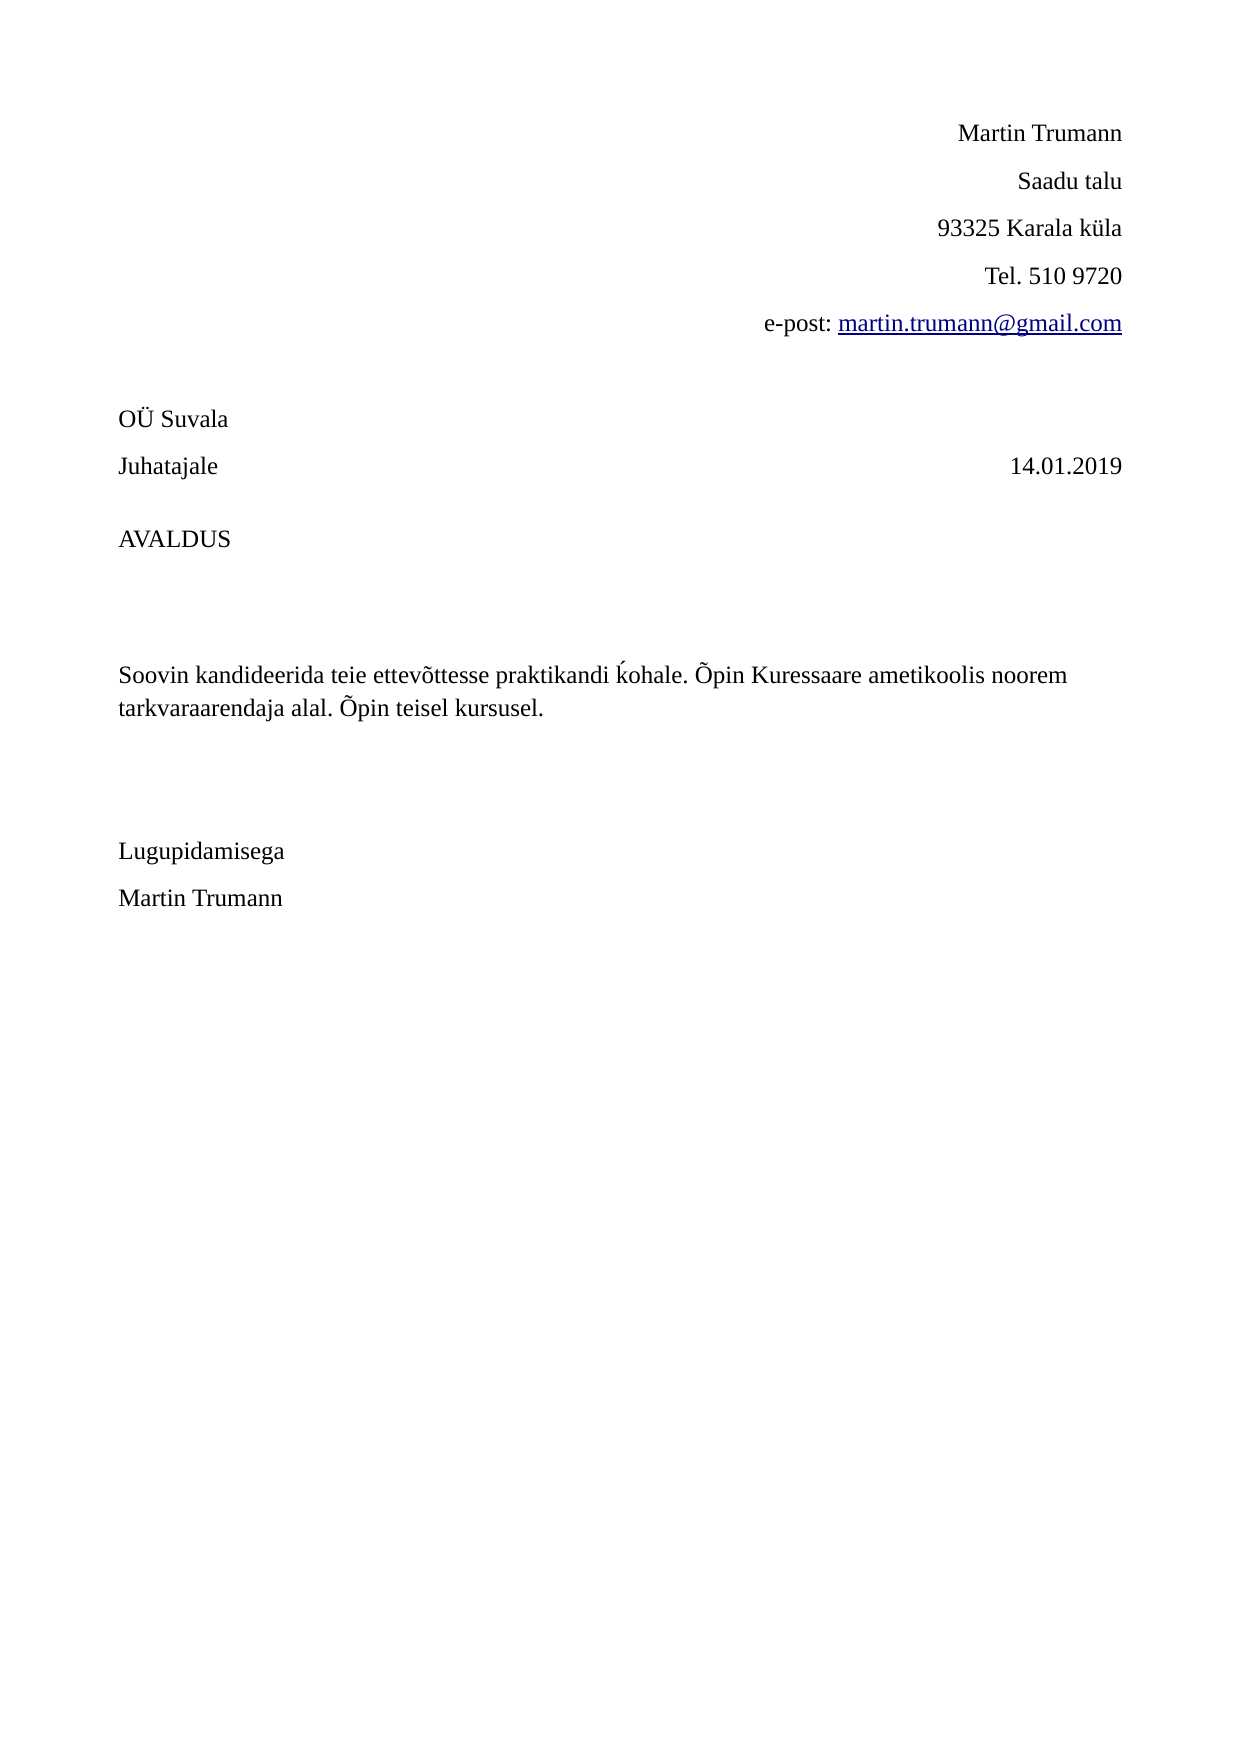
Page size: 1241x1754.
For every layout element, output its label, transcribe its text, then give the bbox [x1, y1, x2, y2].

text 93325 Karala küla [118, 213, 1122, 242]
text Soovin kandideerida teie ettevõttesse praktikandi ḱohale. Õpin Kuressaare ametikoolis noorem tarkvaraarendaja alal. Õpin teisel kursusel. [118, 660, 1122, 722]
text Martin Trumann [118, 118, 1122, 147]
text Tel. 510 9720 [118, 261, 1122, 290]
text Juhatajale 14.01.2019 [118, 451, 1122, 480]
text Martin Trumann [118, 883, 1122, 912]
subtitle Avaldus [118, 524, 1122, 552]
text Saadu talu [118, 166, 1122, 194]
text e-post: martin.trumann@gmail.com [118, 308, 1122, 337]
text OÜ Suvala [118, 404, 1122, 432]
text Lugupidamisega [118, 836, 1122, 865]
